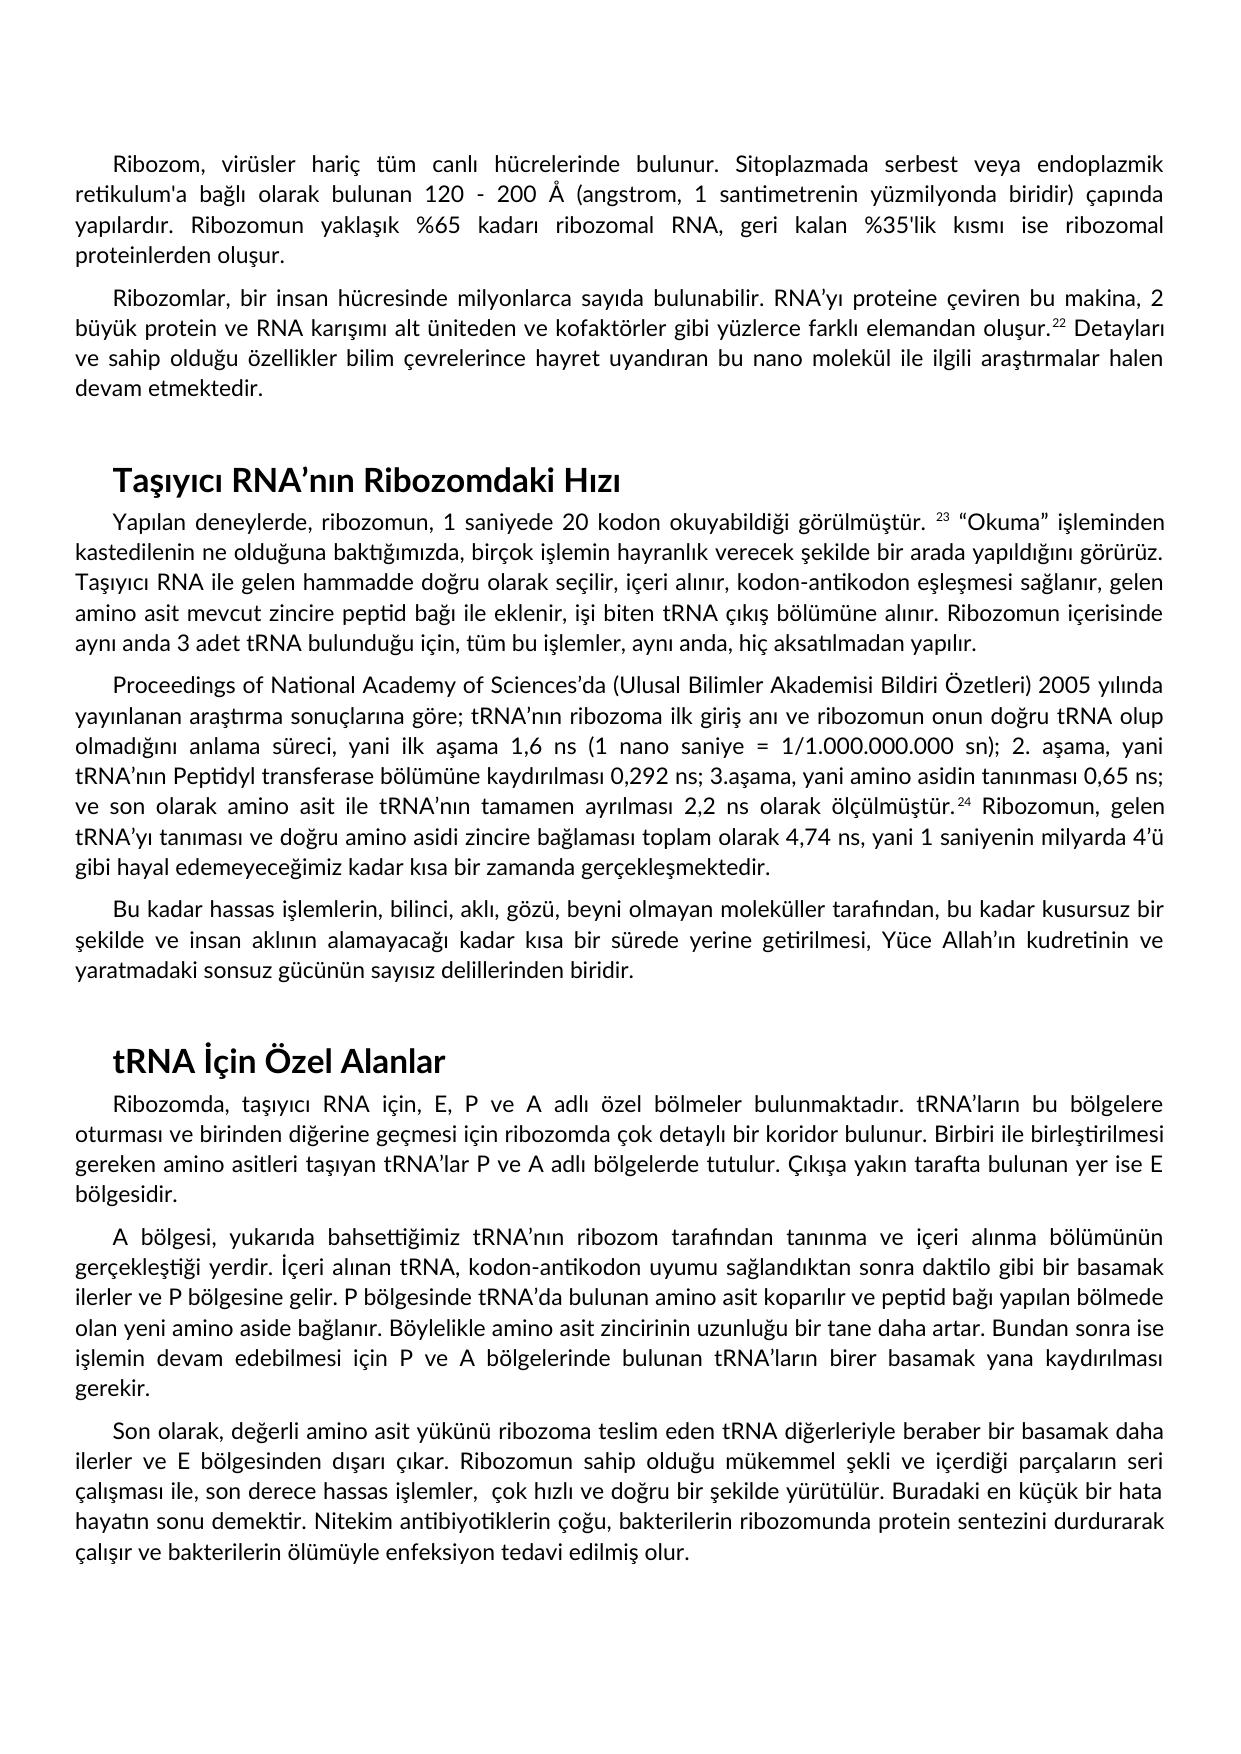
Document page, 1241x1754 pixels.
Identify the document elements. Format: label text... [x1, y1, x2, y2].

text Son olarak, değerli amino asit yükünü ribozoma teslim eden tRNA diğerleriyle beraber bir basamak daha ilerler ve E bölgesinden dışarı çıkar. Ribozomun sahip olduğu mükemmel şekli ve içerdiği parçaların seri çalışması ile, son derece hassas işlemler, çok hızlı ve doğru bir şekilde yürütülür. Buradaki en küçük bir hata hayatın sonu demektir. Nitekim antibiyotiklerin çoğu, bakterilerin ribozomunda protein sentezini durdurarak çalışır ve bakterilerin ölümüyle enfeksiyon tedavi edilmiş olur. [75, 1416, 1165, 1565]
subtitle Taşıyıcı RNA’nın Ribozomdaki Hızı [112, 459, 1165, 499]
text Ribozom, virüsler hariç tüm canlı hücrelerinde bulunur. Sitoplazmada serbest veya endoplazmik retikulum'a bağlı olarak bulunan 120 - 200 Å (angstrom, 1 santimetrenin yüzmilyonda biridir) çapında yapılardır. Ribozomun yaklaşık %65 kadarı ribozomal RNA, geri kalan %35'lik kısmı ise ribozomal proteinlerden oluşur. [75, 150, 1165, 268]
text A bölgesi, yukarıda bahsettiğimiz tRNA’nın ribozom tarafından tanınma ve içeri alınma bölümünün gerçekleştiği yerdir. İçeri alınan tRNA, kodon-antikodon uyumu sağlandıktan sonra daktilo gibi bir basamak ilerler ve P bölgesine gelir. P bölgesinde tRNA’da bulunan amino asit koparılır ve peptid bağı yapılan bölmede olan yeni amino aside bağlanır. Böylelikle amino asit zincirinin uzunluğu bir tane daha artar. Bundan sonra ise işlemin devam edebilmesi için P ve A bölgelerinde bulunan tRNA’ların birer basamak yana kaydırılması gerekir. [75, 1223, 1165, 1401]
text Proceedings of National Academy of Sciences’da (Ulusal Bilimler Akademisi Bildiri Özetleri) 2005 yılında yayınlanan araştırma sonuçlarına göre; tRNA’nın ribozoma ilk giriş anı ve ribozomun onun doğru tRNA olup olmadığını anlama süreci, yani ilk aşama 1,6 ns (1 nano saniye = 1/1.000.000.000 sn); 2. aşama, yani tRNA’nın Peptidyl transferase bölümüne kaydırılması 0,292 ns; 3.aşama, yani amino asidin tanınması 0,65 ns; ve son olarak amino asit ile tRNA’nın tamamen ayrılması 2,2 ns olarak ölçülmüştür.24 Ribozomun, gelen tRNA’yı tanıması ve doğru amino asidi zincire bağlaması toplam olarak 4,74 ns, yani 1 saniyenin milyarda 4’ü gibi hayal edemeyeceğimiz kadar kısa bir zamanda gerçekleşmektedir. [75, 671, 1165, 880]
text Bu kadar hassas işlemlerin, bilinci, aklı, gözü, beyni olmayan moleküller tarafından, bu kadar kusursuz bir şekilde ve insan aklının alamayacağı kadar kısa bir sürede yerine getirilmesi, Yüce Allah’ın kudretinin ve yaratmadaki sonsuz gücünün sayısız delillerinden biridir. [75, 895, 1165, 983]
subtitle tRNA İçin Özel Alanlar [112, 1041, 1165, 1081]
text Ribozomlar, bir insan hücresinde milyonlarca sayıda bulunabilir. RNA’yı proteine çeviren bu makina, 2 büyük protein ve RNA karışımı alt üniteden ve kofaktörler gibi yüzlerce farklı elemandan oluşur.22 Detayları ve sahip olduğu özellikler bilim çevrelerince hayret uyandıran bu nano molekül ile ilgili araştırmalar halen devam etmektedir. [75, 283, 1165, 401]
text Ribozomda, taşıyıcı RNA için, E, P ve A adlı özel bölmeler bulunmaktadır. tRNA’ların bu bölgelere oturması ve birinden diğerine geçmesi için ribozomda çok detaylı bir koridor bulunur. Birbiri ile birleştirilmesi gereken amino asitleri taşıyan tRNA’lar P ve A adlı bölgelerde tutulur. Çıkışa yakın tarafta bulunan yer ise E bölgesidir. [75, 1089, 1165, 1207]
text Yapılan deneylerde, ribozomun, 1 saniyede 20 kodon okuyabildiği görülmüştür. 23 “Okuma” işleminden kastedilenin ne olduğuna baktığımızda, birçok işlemin hayranlık verecek şekilde bir arada yapıldığını görürüz. Taşıyıcı RNA ile gelen hammadde doğru olarak seçilir, içeri alınır, kodon-antikodon eşleşmesi sağlanır, gelen amino asit mevcut zincire peptid bağı ile eklenir, işi biten tRNA çıkış bölümüne alınır. Ribozomun içerisinde aynı anda 3 adet tRNA bulunduğu için, tüm bu işlemler, aynı anda, hiç aksatılmadan yapılır. [75, 508, 1165, 656]
